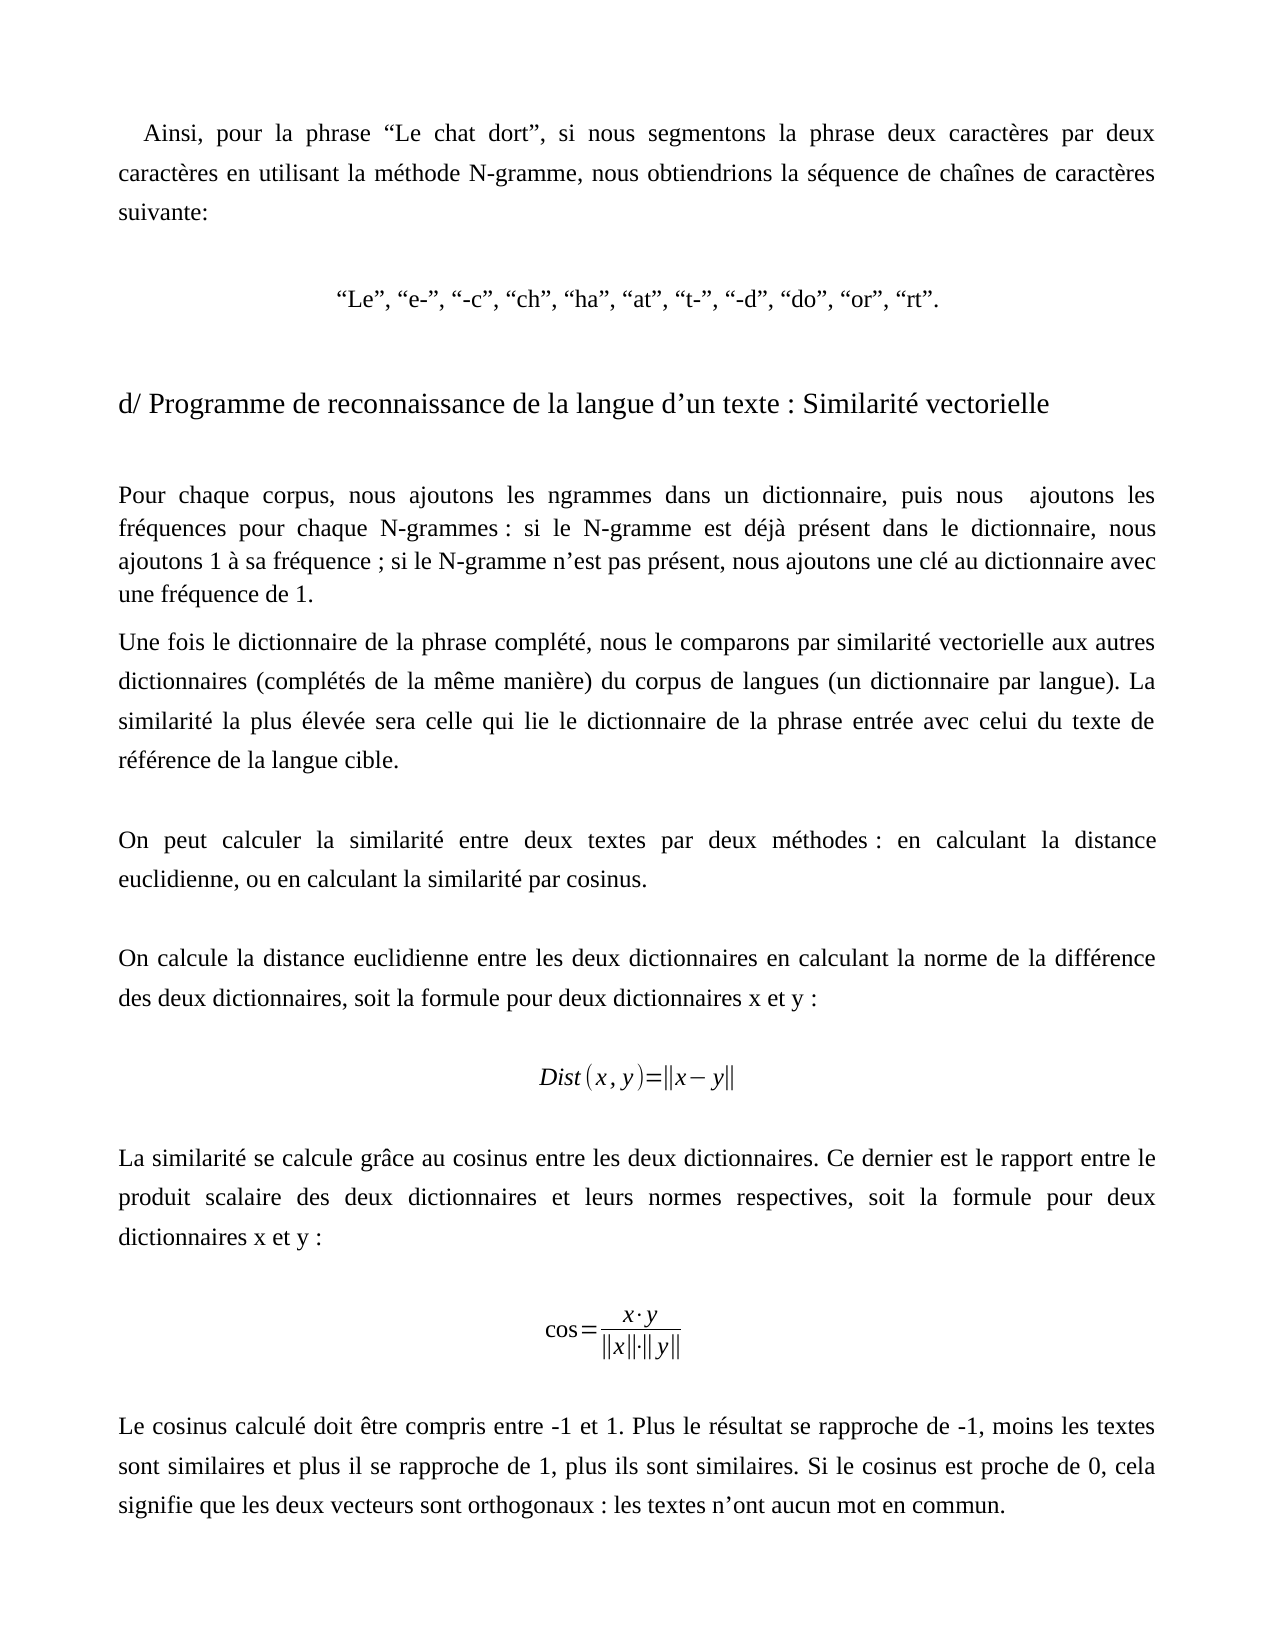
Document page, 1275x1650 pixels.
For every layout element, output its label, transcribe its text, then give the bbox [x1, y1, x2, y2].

text Une fois le dictionnaire de la phrase complété, nous le comparons par similarité vectorielle aux autres dictionnaires (complétés de la même manière) du corpus de langues (un dictionnaire par langue). La similarité la plus élevée sera celle qui lie le dictionnaire de la phrase entrée avec celui du texte de référence de la langue cible. [118, 627, 1157, 774]
text La similarité se calcule grâce au cosinus entre les deux dictionnaires. Ce dernier est le rapport entre le produit scalaire des deux dictionnaires et leurs normes respectives, soit la formule pour deux dictionnaires x et y : [118, 1143, 1157, 1251]
text On peut calculer la similarité entre deux textes par deux méthodes : en calculant la distance euclidienne, ou en calculant la similarité par cosinus. [118, 825, 1157, 893]
text “Le”, “e-”, “-c”, “ch”, “ha”, “at”, “t-”, “-d”, “do”, “or”, “rt”. [118, 284, 1157, 313]
text Ainsi, pour la phrase “Le chat dort”, si nous segmentons la phrase deux caractères par deux caractères en utilisant la méthode N-gramme, nous obtiendrions la séquence de chaînes de caractères suivante: [118, 118, 1157, 226]
text Le cosinus calculé doit être compris entre -1 et 1. Plus le résultat se rapproche de -1, moins les textes sont similaires et plus il se rapproche de 1, plus ils sont similaires. Si le cosinus est proche de 0, cela signifie que les deux vecteurs sont orthogonaux : les textes n’ont aucun mot en commun. [118, 1411, 1157, 1519]
subtitle d/ Programme de reconnaissance de la langue d’un texte : Similarité vectorielle [118, 386, 1157, 420]
text On calcule la distance euclidienne entre les deux dictionnaires en calculant la norme de la différence des deux dictionnaires, soit la formule pour deux dictionnaires x et y : [118, 943, 1157, 1012]
text Pour chaque corpus, nous ajoutons les ngrammes dans un dictionnaire, puis nous ajoutons les fréquences pour chaque N-grammes : si le N-gramme est déjà présent dans le dictionnaire, nous ajoutons 1 à sa fréquence ; si le N-gramme n’est pas présent, nous ajoutons une clé au dictionnaire avec une fréquence de 1. [118, 480, 1157, 608]
